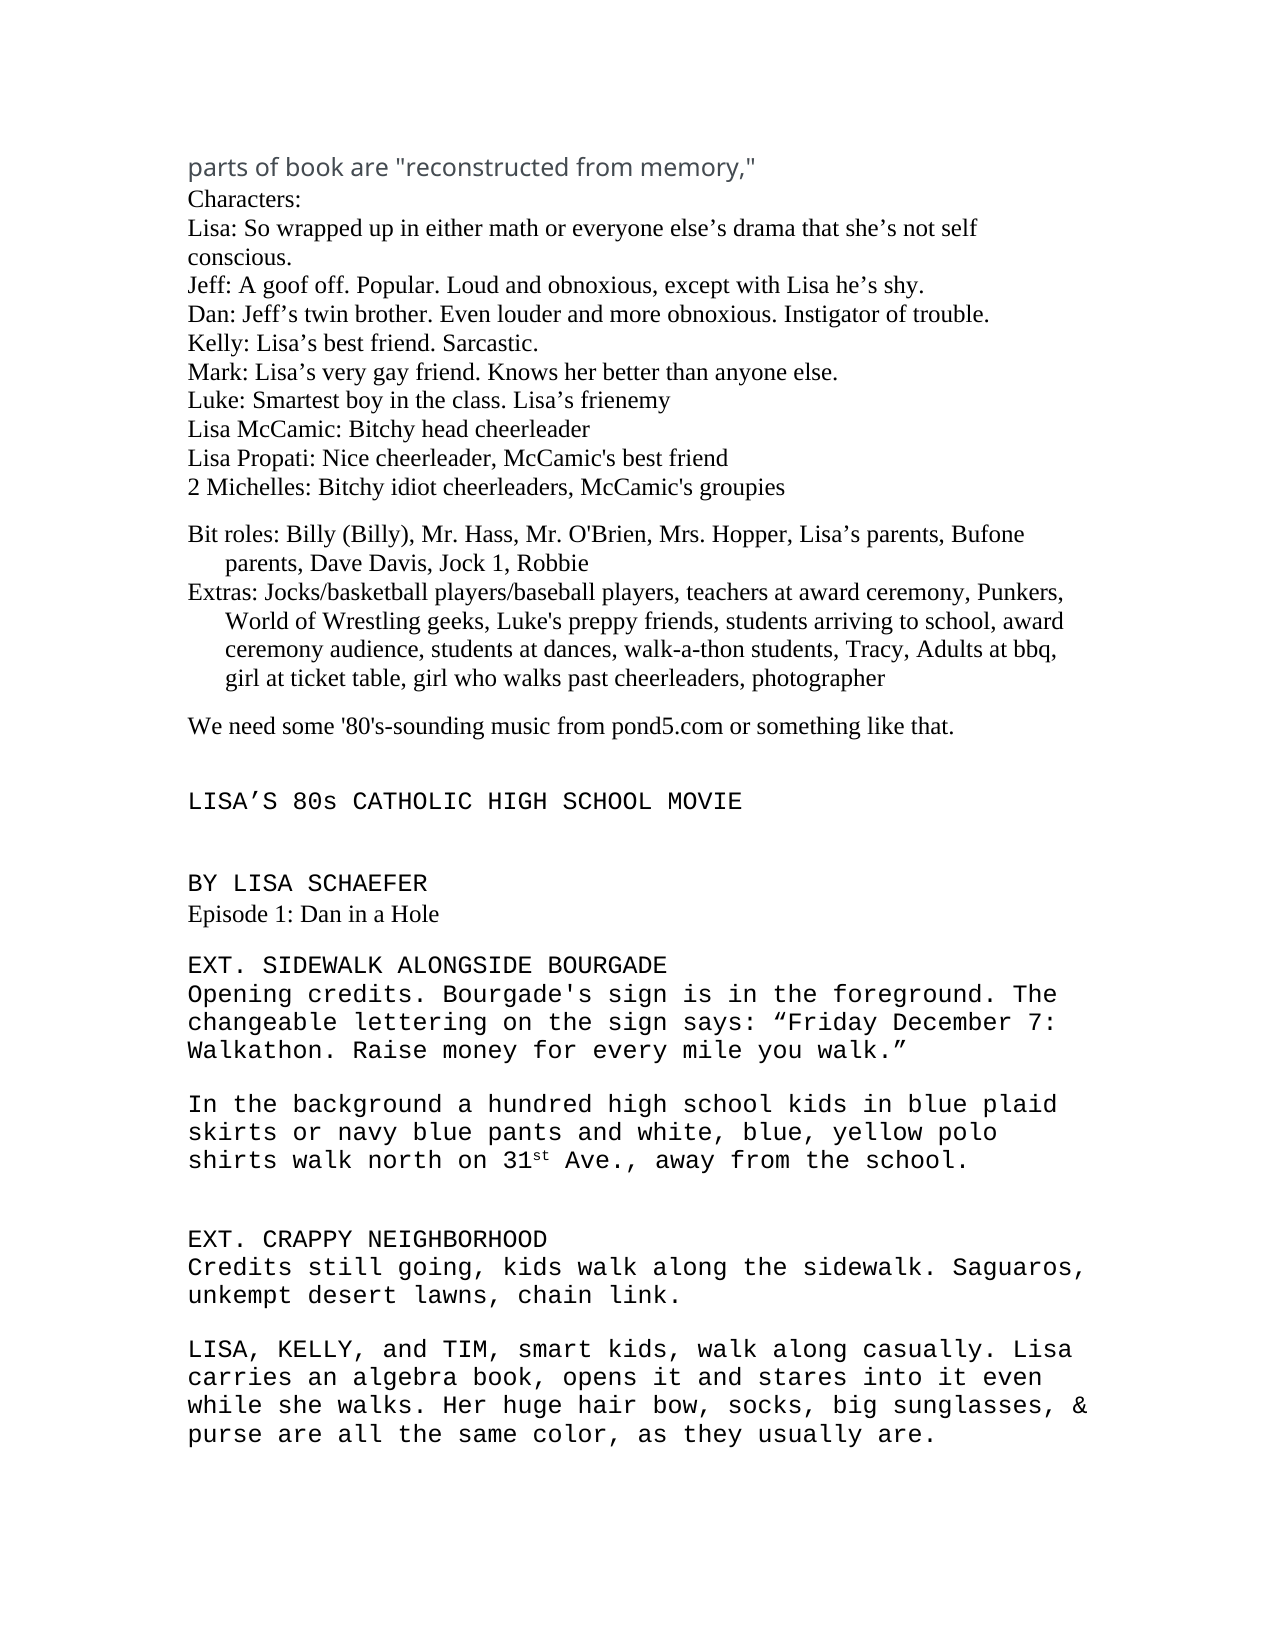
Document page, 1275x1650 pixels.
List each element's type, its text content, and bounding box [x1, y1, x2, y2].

text Mark: Lisa’s very gay friend. Knows her better than anyone else. [187, 357, 1087, 385]
text 2 Michelles: Bitchy idiot cheerleaders, McCamic's groupies [187, 472, 1087, 500]
text Kelly: Lisa’s best friend. Sarcastic. [187, 328, 1087, 357]
text Credits still going, kids walk along the sidewalk. Saguaros, unkempt desert lawns, chain link. [187, 1255, 1087, 1311]
text Opening credits. Bourgade's sign is in the foreground. The changeable lettering on the sign says: “Friday December 7: Walkathon. Raise money for every mile you walk.” [187, 981, 1087, 1066]
subtitle EXT. SIDEWALK ALONGSIDE BOURGADE [187, 953, 1087, 981]
text Lisa McCamic: Bitchy head cheerleader [187, 414, 1087, 443]
text parts of book are "reconstructed from memory," [187, 150, 1087, 184]
text Jeff: A goof off. Popular. Loud and obnoxious, except with Lisa he’s shy. [187, 270, 1087, 299]
subtitle Episode 1: Dan in a Hole [187, 899, 1087, 928]
text LISA, KELLY, and TIM, smart kids, walk along casually. Lisa carries an algebra book, opens it and stares into it even while she walks. Her huge hair bow, socks, big sunglasses, & purse are all the same color, as they usually are. [187, 1336, 1087, 1450]
subtitle LISA’S 80s CATHOLIC HIGH SCHOOL MOVIE [187, 789, 1087, 817]
text Lisa: So wrapped up in either math or everyone else’s drama that she’s not self conscious. [187, 213, 1087, 270]
subtitle BY LISA SCHAEFER [187, 871, 1087, 899]
text Characters: [187, 184, 1087, 213]
text Lisa Propati: Nice cheerleader, McCamic's best friend [187, 443, 1087, 472]
text Dan: Jeff’s twin brother. Even louder and more obnoxious. Instigator of trouble. [187, 299, 1087, 328]
text Luke: Smartest boy in the class. Lisa’s frienemy [187, 385, 1087, 414]
subtitle EXT. CRAPPY NEIGHBORHOOD [187, 1226, 1087, 1255]
text Extras: Jocks/basketball players/baseball players, teachers at award ceremony, Punkers, World of Wrestling geeks, Luke's preppy friends, students arriving to school, award ceremony audience, students at dances, walk-a-thon students, Tracy, Adults at bbq, girl at ticket table, girl who walks past cheerleaders, photographer [187, 577, 1087, 692]
text We need some '80's-sounding music from pond5.com or something like that. [187, 711, 1087, 740]
text Bit roles: Billy (Billy), Mr. Hass, Mr. O'Brien, Mrs. Hopper, Lisa’s parents, Bufone parents, Dave Davis, Jock 1, Robbie [187, 519, 1087, 577]
text In the background a hundred high school kids in blue plaid skirts or navy blue pants and white, blue, yellow polo shirts walk north on 31st Ave., away from the school. [187, 1091, 1087, 1176]
